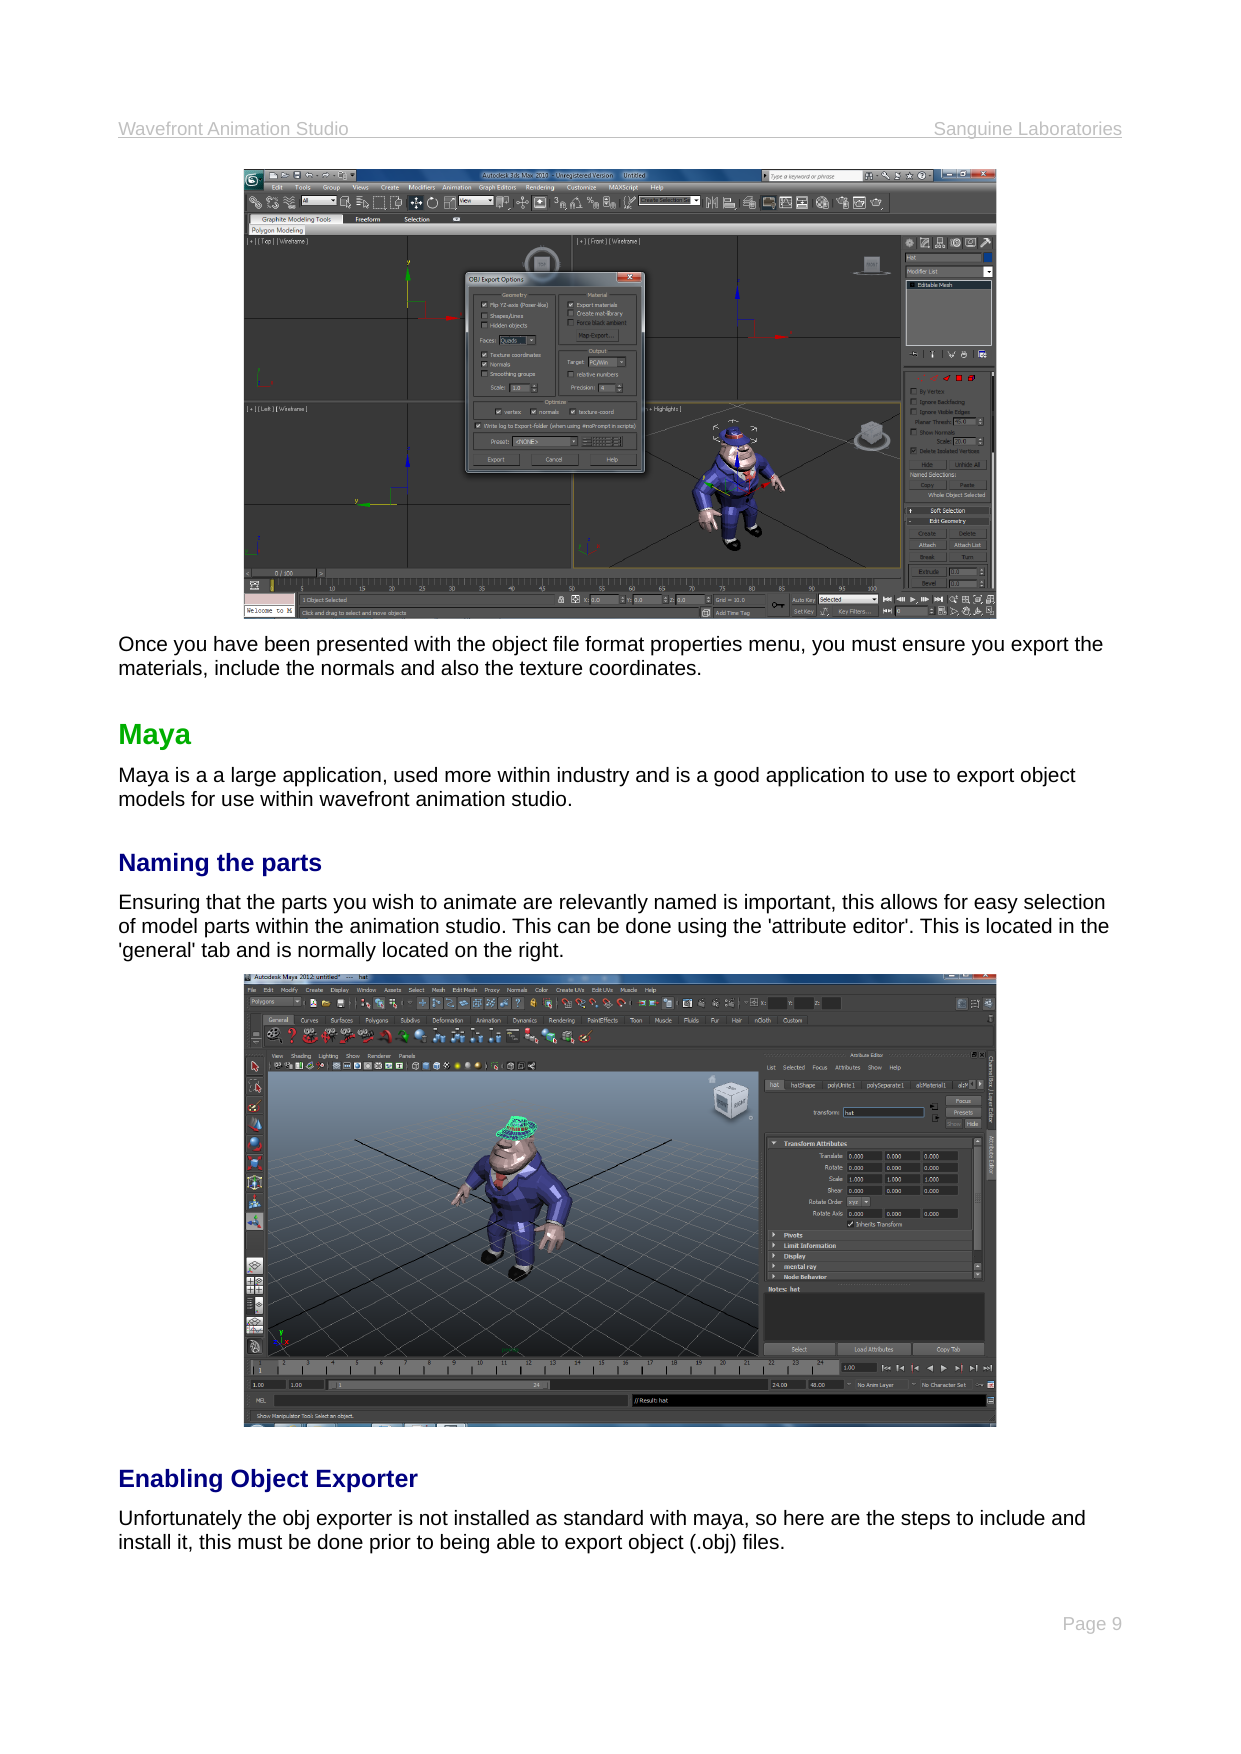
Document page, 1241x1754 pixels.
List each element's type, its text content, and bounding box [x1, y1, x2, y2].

subtitle Enabling Object Exporter [118, 1464, 1122, 1493]
text Once you have been presented with the object file format properties menu, you must ensure you export the materials, include the normals and also the texture coordinates. [118, 632, 1122, 679]
text Maya is a a large application, used more within industry and is a good application to use to export object models for use within wavefront animation studio. [118, 763, 1122, 811]
subtitle Naming the parts [118, 848, 1122, 877]
text Unfortunately the obj exporter is not installed as standard with maya, so here are the steps to include and install it, this must be done prior to being able to export object (.obj) files. [118, 1506, 1122, 1554]
picture [243, 974, 997, 1427]
subtitle Maya [118, 717, 1122, 751]
picture [243, 169, 997, 619]
text Ensuring that the parts you wish to animate are relevantly named is important, this allows for easy selection of model parts within the animation studio. This can be done using the 'attribute editor'. This is located in the 'general' tab and is normally located on the right. [118, 890, 1122, 962]
